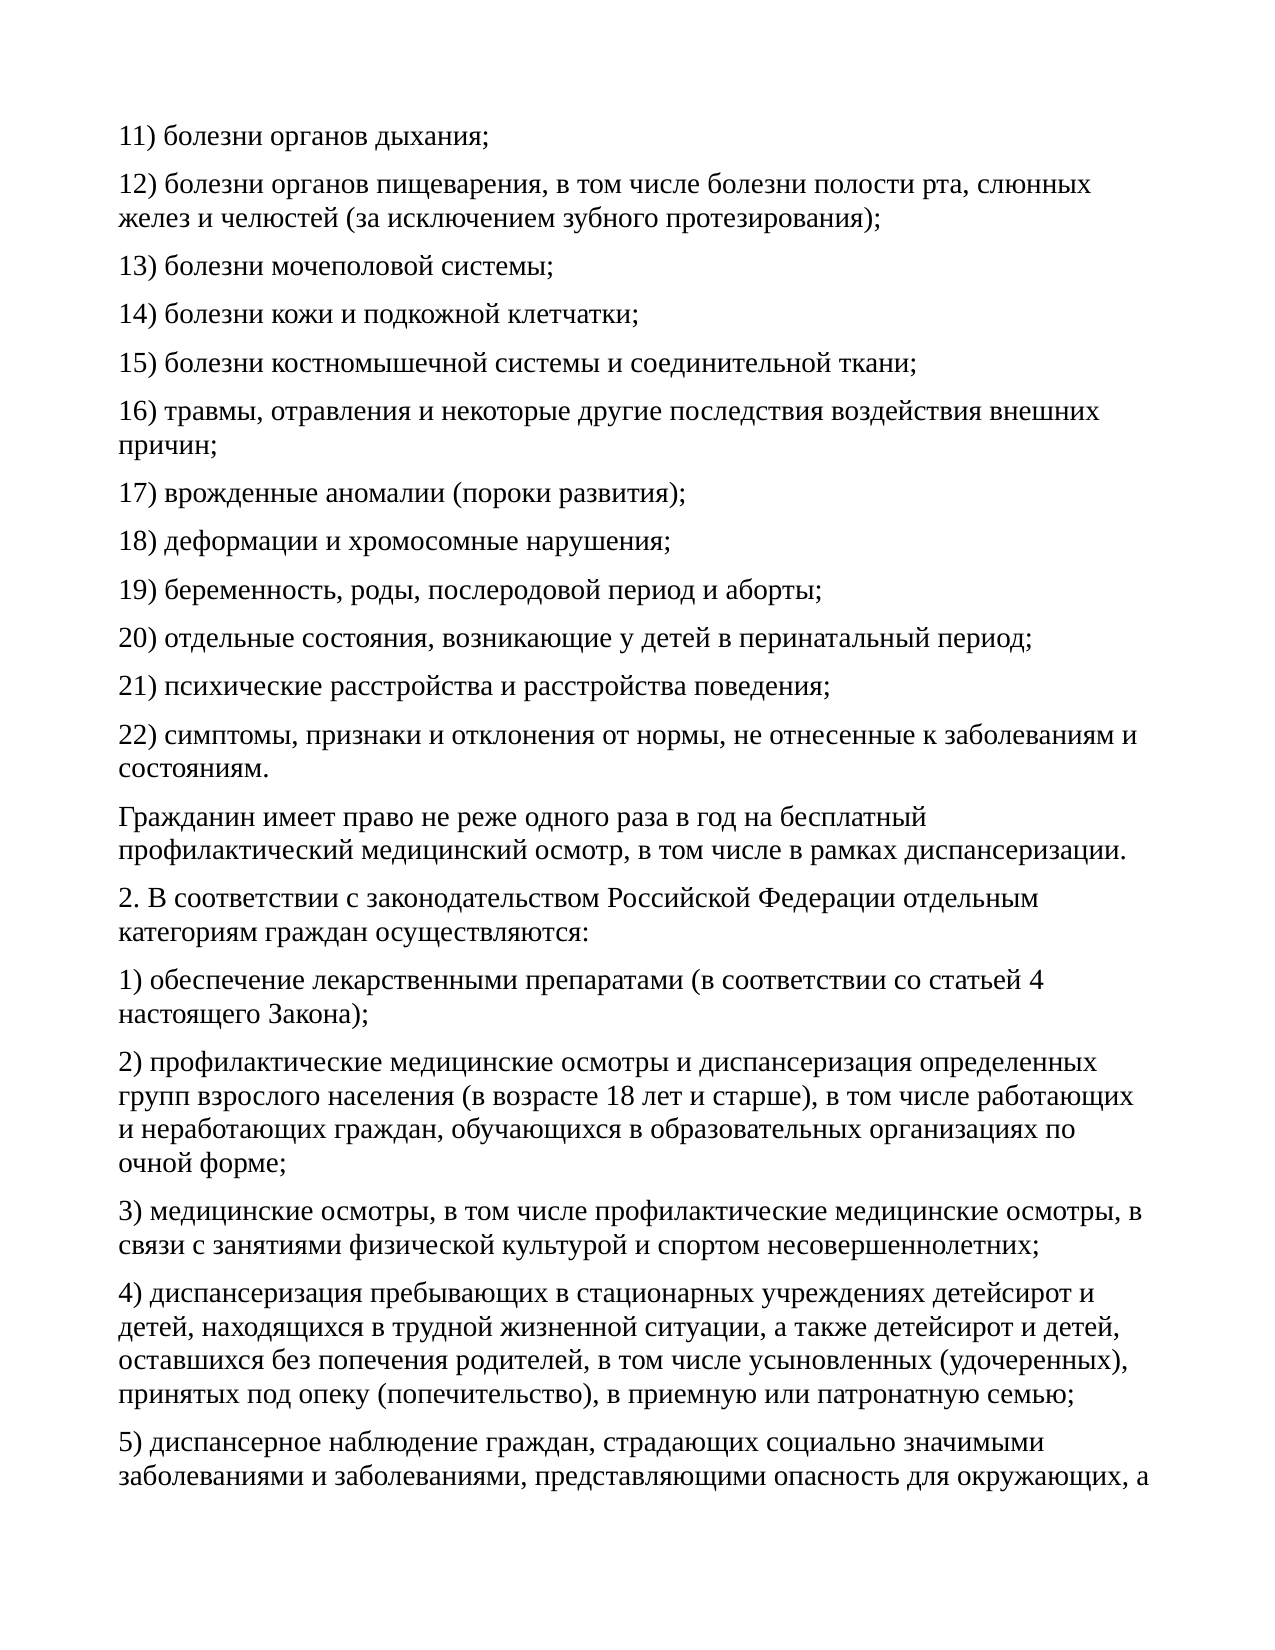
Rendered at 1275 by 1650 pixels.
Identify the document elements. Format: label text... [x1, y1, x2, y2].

text 19) беременность, роды, послеродовой период и аборты; [118, 572, 1157, 605]
text 4) диспансеризация пребывающих в стационарных учреждениях детейсирот и детей, находящихся в трудной жизненной ситуации, а также детейсирот и детей, оставшихся без попечения родителей, в том числе усыновленных (удочеренных), принятых под опеку (попечительство), в приемную или патронатную семью; [118, 1275, 1157, 1409]
text 13) болезни мочеполовой системы; [118, 248, 1157, 282]
text 12) болезни органов пищеварения, в том числе болезни полости рта, слюнных желез и челюстей (за исключением зубного протезирования); [118, 166, 1157, 233]
text 20) отдельные состояния, возникающие у детей в перинатальный период; [118, 620, 1157, 654]
text Гражданин имеет право не реже одного раза в год на бесплатный профилактический медицинский осмотр, в том числе в рамках диспансеризации. [118, 799, 1157, 866]
text 11) болезни органов дыхания; [118, 118, 1157, 152]
text 14) болезни кожи и подкожной клетчатки; [118, 297, 1157, 330]
text 15) болезни костномышечной системы и соединительной ткани; [118, 345, 1157, 378]
text 2. В соответствии с законодательством Российской Федерации отдельным категориям граждан осуществляются: [118, 881, 1157, 948]
text 16) травмы, отравления и некоторые другие последствия воздействия внешних причин; [118, 393, 1157, 460]
text 1) обеспечение лекарственными препаратами (в соответствии со статьей 4 настоящего Закона); [118, 962, 1157, 1029]
text 5) диспансерное наблюдение граждан, страдающих социально значимыми заболеваниями и заболеваниями, представляющими опасность для окружающих, а [118, 1424, 1157, 1491]
text 22) симптомы, признаки и отклонения от нормы, не отнесенные к заболеваниям и состояниям. [118, 717, 1157, 784]
text 17) врожденные аномалии (пороки развития); [118, 475, 1157, 509]
text 2) профилактические медицинские осмотры и диспансеризация определенных групп взрослого населения (в возрасте 18 лет и старше), в том числе работающих и неработающих граждан, обучающихся в образовательных организациях по очной форме; [118, 1044, 1157, 1178]
text 18) деформации и хромосомные нарушения; [118, 523, 1157, 557]
text 3) медицинские осмотры, в том числе профилактические медицинские осмотры, в связи с занятиями физической культурой и спортом несовершеннолетних; [118, 1193, 1157, 1260]
text 21) психические расстройства и расстройства поведения; [118, 668, 1157, 702]
